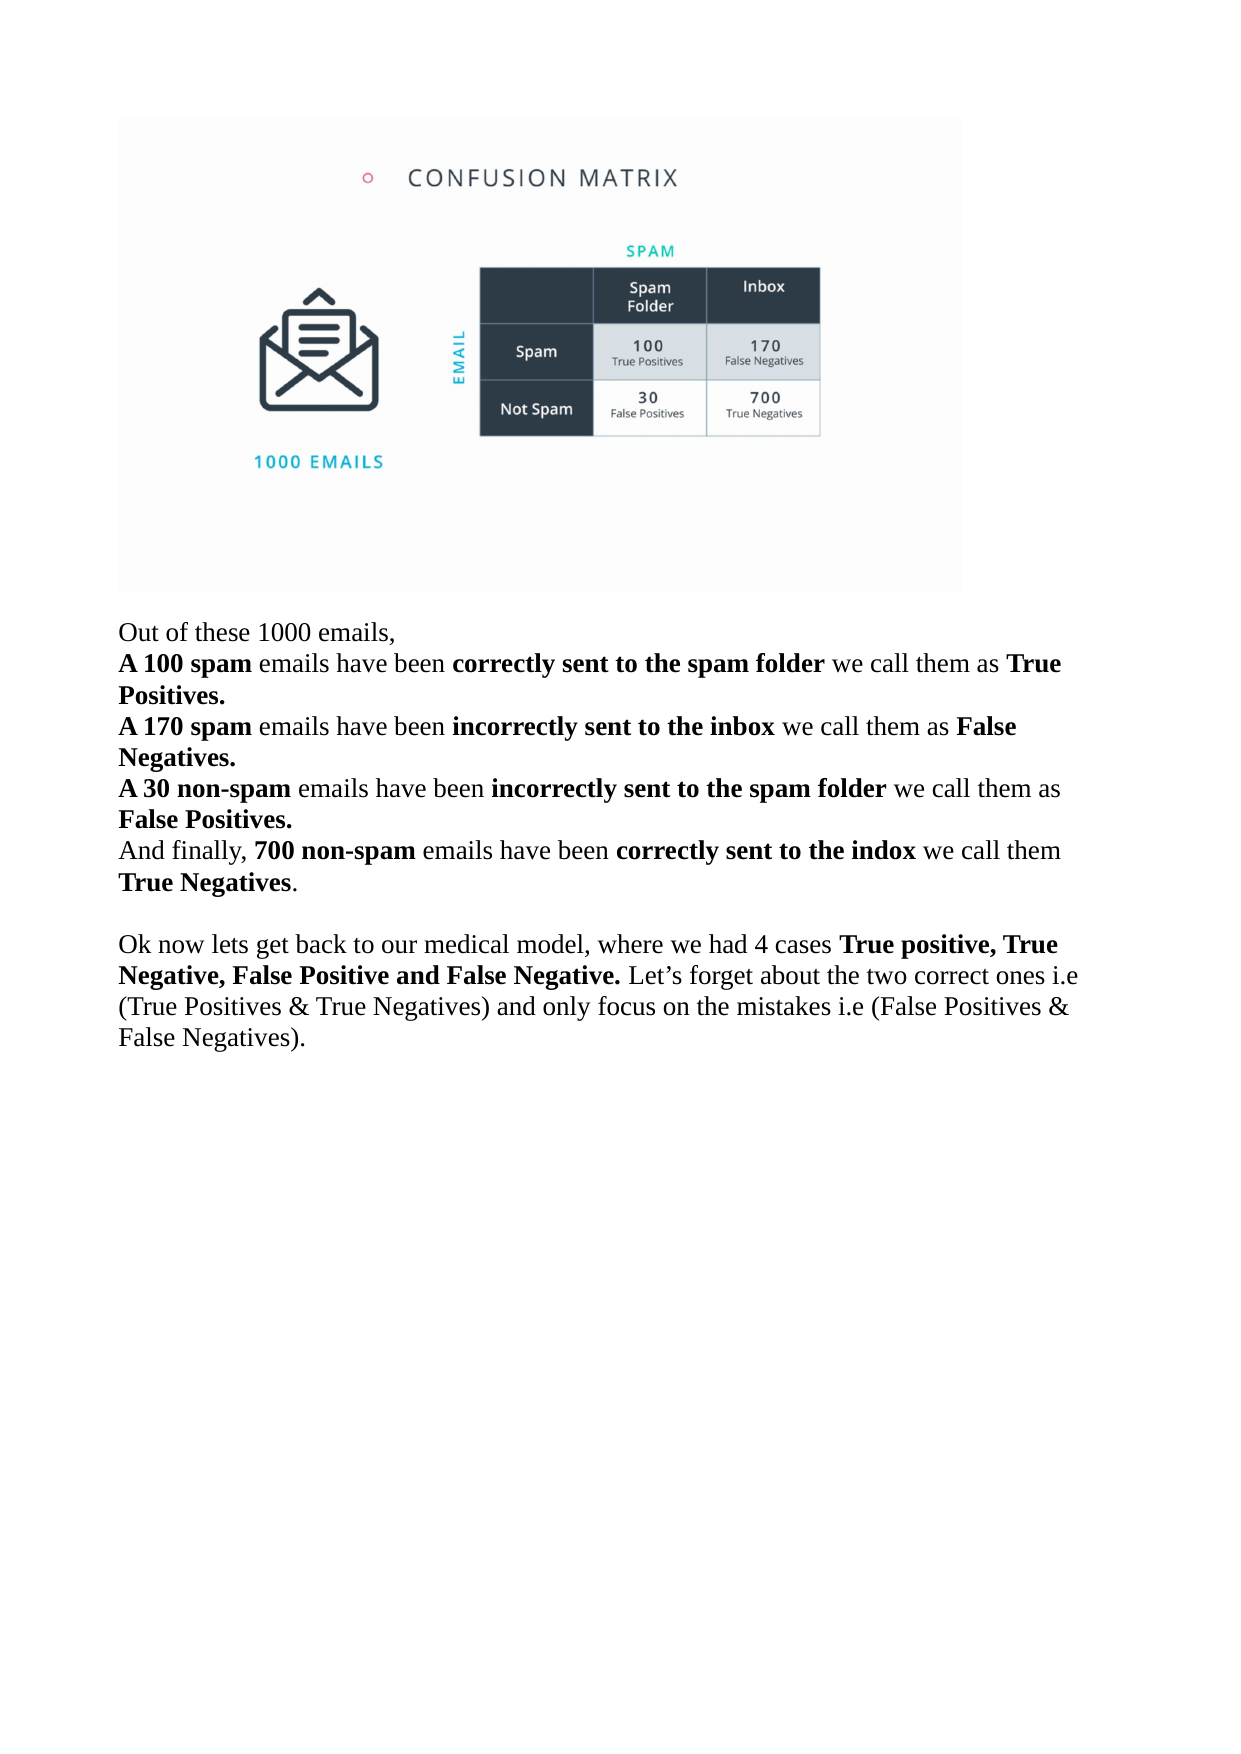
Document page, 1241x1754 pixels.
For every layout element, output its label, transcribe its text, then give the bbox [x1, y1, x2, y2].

text A 30 non-spam emails have been incorrectly sent to the spam folder we call them as False Positives. [118, 772, 1122, 834]
text A 170 spam emails have been incorrectly sent to the inbox we call them as False Negatives. [118, 710, 1122, 772]
text And finally, 700 non-spam emails have been correctly sent to the indox we call them True Negatives. [118, 834, 1122, 897]
text Ok now lets get back to our medical model, where we had 4 cases True positive, True Negative, False Positive and False Negative. Let’s forget about the two correct ones i.e (True Positives & True Negatives) and only focus on the mistakes i.e (False Positives & False Negatives). [118, 928, 1122, 1052]
text Out of these 1000 emails, [118, 616, 1122, 648]
text A 100 spam emails have been correctly sent to the spam folder we call them as True Positives. [118, 648, 1122, 710]
picture [118, 118, 961, 592]
